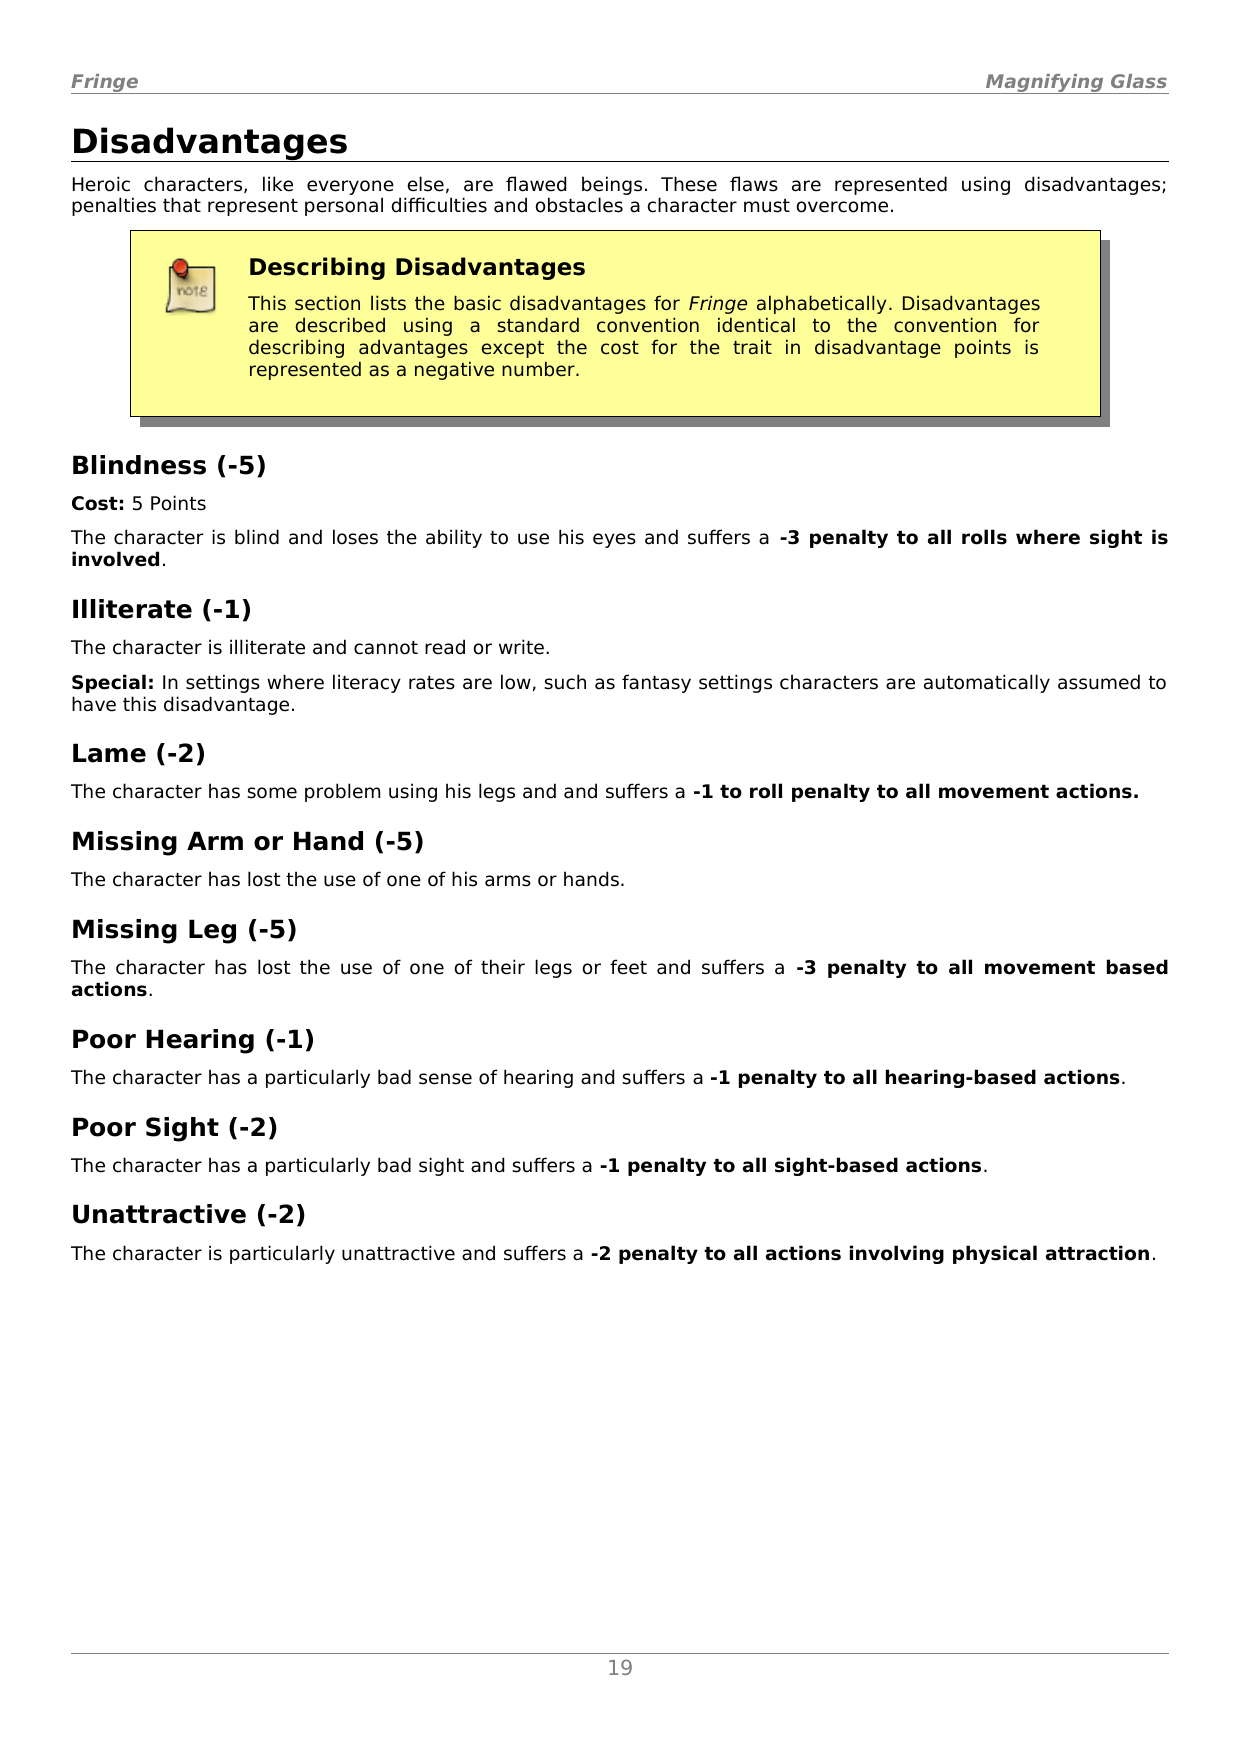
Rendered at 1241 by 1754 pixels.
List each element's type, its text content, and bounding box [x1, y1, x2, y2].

text The character has lost the use of one of his arms or hands. [71, 869, 1169, 891]
subtitle Poor Hearing (-1) [71, 1025, 1169, 1054]
text Heroic characters, like everyone else, are flawed beings. These flaws are represented using disadvantages; penalties that represent personal difficulties and obstacles a character must overcome. [71, 173, 1169, 217]
title Describing Disadvantages [131, 231, 1100, 269]
subtitle Missing Leg (-5) [71, 915, 1169, 944]
subtitle Lame (-2) [71, 740, 1169, 769]
text The character has lost the use of one of their legs or feet and suffers a -3 penalty to all movement based actions. [71, 957, 1169, 1001]
picture [152, 251, 228, 327]
text The character has some problem using his legs and and suffers a -1 to roll penalty to all movement actions. [71, 781, 1169, 803]
subtitle Disadvantages [71, 122, 1169, 161]
subtitle Missing Arm or Hand (-5) [71, 827, 1169, 857]
text Special: In settings where literacy rates are low, such as fantasy settings characters are automatically assumed to have this disadvantage. [71, 672, 1169, 716]
subtitle Poor Sight (-2) [71, 1113, 1169, 1142]
subtitle Illiterate (-1) [71, 595, 1169, 625]
text The character has a particularly bad sight and suffers a -1 penalty to all sight-based actions. [71, 1154, 1169, 1177]
subtitle Blindness (-5) [71, 451, 1169, 480]
text This section lists the basic disadvantages for Fringe alphabetically. Disadvantages are described using a standard convention identical to the convention for describing advantages except the cost for the trait in disadvantage points is represented as a negative number. [131, 269, 1100, 416]
subtitle Unattractive (-2) [71, 1201, 1169, 1230]
text The character has a particularly bad sense of hearing and suffers a -1 penalty to all hearing-based actions. [71, 1067, 1169, 1089]
text The character is illiterate and cannot read or write. [71, 637, 1169, 659]
text The character is blind and loses the ability to use his eyes and suffers a -3 penalty to all rolls where sight is involved. [71, 527, 1169, 571]
text Cost: 5 Points [71, 493, 1169, 515]
text The character is particularly unattractive and suffers a -2 penalty to all actions involving physical attraction. [71, 1242, 1169, 1264]
